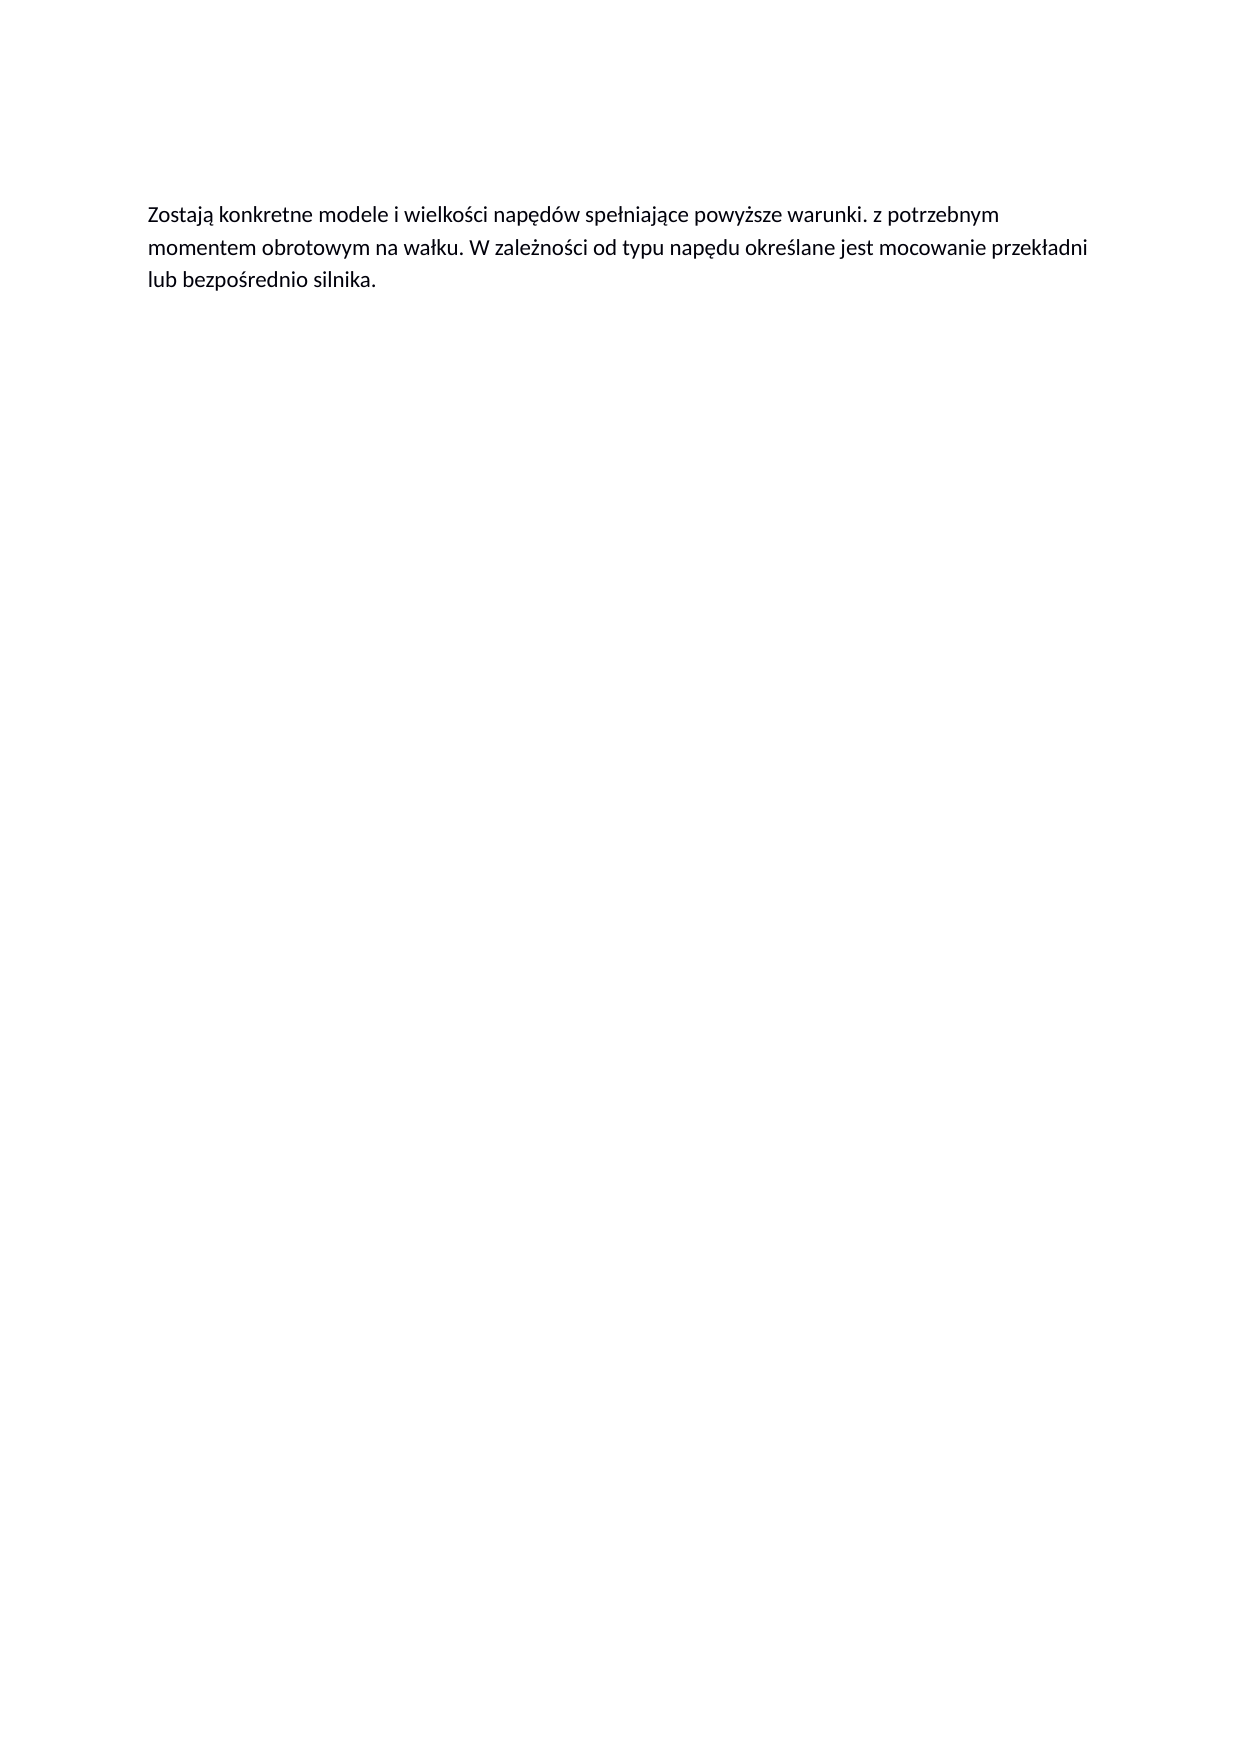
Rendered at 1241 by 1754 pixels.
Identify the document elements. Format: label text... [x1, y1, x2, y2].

text Zostają konkretne modele i wielkości napędów spełniające powyższe warunki. z potrzebnym momentem obrotowym na wałku. W zależności od typu napędu określane jest mocowanie przekładni lub bezpośrednio silnika. [148, 201, 1093, 293]
